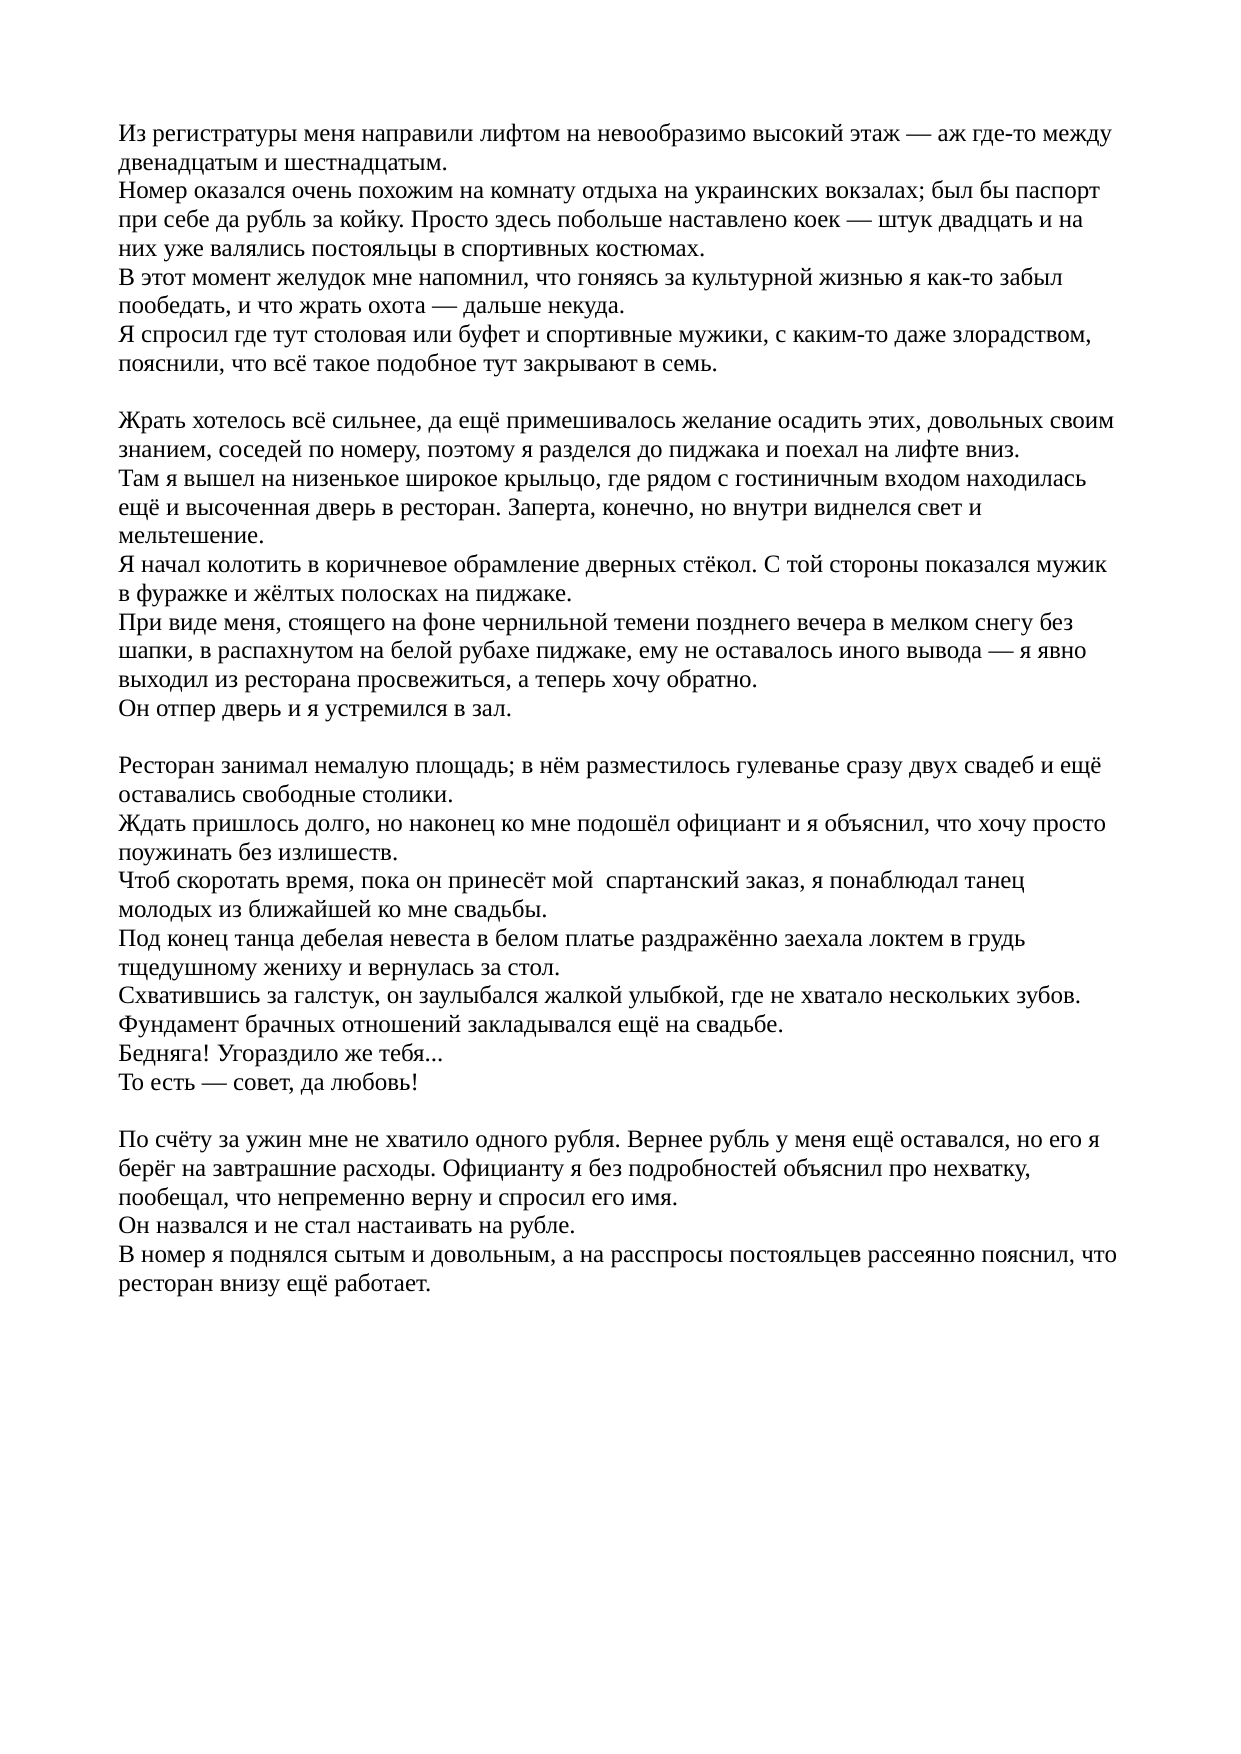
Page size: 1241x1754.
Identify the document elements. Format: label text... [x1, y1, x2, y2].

text В номер я поднялся сытым и довольным, а на расспросы постояльцев рассеянно пояснил, что ресторан внизу ещё работает. [118, 1239, 1122, 1297]
text Фундамент брачных отношений закладывался ещё на свадьбе. [118, 1009, 1122, 1038]
text Он назвался и не стал настаивать на рубле. [118, 1211, 1122, 1239]
text Номер оказался очень похожим на комнату отдыха на украинских вокзалах; был бы паспорт при себе да рубль за койку. Просто здесь побольше наставлено коек — штук двадцать и на них уже валялись постояльцы в спортивных костюмах. [118, 176, 1122, 262]
text Я начал колотить в коричневое обрамление дверных стёкол. С той стороны показался мужик в фуражке и жёлтых полосках на пиджаке. [118, 549, 1122, 607]
text Он отпер дверь и я устремился в зал. [118, 693, 1122, 722]
text Там я вышел на низенькое широкое крыльцо, где рядом с гостиничным входом находилась ещё и высоченная дверь в ресторан. Заперта, конечно, но внутри виднелся свет и мельтешение. [118, 463, 1122, 549]
text Бедняга! Угораздило же тебя... [118, 1038, 1122, 1067]
text Под конец танца дебелая невеста в белом платье раздражённо заехала локтем в грудь тщедушному жениху и вернулась за стол. [118, 923, 1122, 981]
text Чтоб скоротать время, пока он принесёт мой спартанский заказ, я понаблюдал танец молодых из ближайшей ко мне свадьбы. [118, 866, 1122, 923]
text То есть — совет, да любовь! [118, 1067, 1122, 1096]
text По счёту за ужин мне не хватило одного рубля. Вернее рубль у меня ещё оставался, но его я берёг на завтрашние расходы. Официанту я без подробностей объяснил про нехватку, пообещал, что непременно верну и спросил его имя. [118, 1124, 1122, 1211]
text При виде меня, стоящего на фоне чернильной темени позднего вечера в мелком снегу без шапки, в распахнутом на белой рубахе пиджаке, ему не оставалось иного вывода — я явно выходил из ресторана просвежиться, а теперь хочу обратно. [118, 607, 1122, 693]
text Ждать пришлось долго, но наконец ко мне подошёл официант и я объяснил, что хочу просто поужинать без излишеств. [118, 808, 1122, 866]
text Жрать хотелось всё сильнее, да ещё примешивалось желание осадить этих, довольных своим знанием, соседей по номеру, поэтому я разделся до пиджака и поехал на лифте вниз. [118, 406, 1122, 463]
text Из регистратуры меня направили лифтом на невообразимо высокий этаж — аж где-то между двенадцатым и шестнадцатым. [118, 118, 1122, 176]
text Ресторан занимал немалую площадь; в нём разместилось гулеванье сразу двух свадеб и ещё оставались свободные столики. [118, 751, 1122, 808]
text В этот момент желудок мне напомнил, что гоняясь за культурной жизнью я как-то забыл пообедать, и что жрать охота — дальше некуда. [118, 262, 1122, 319]
text Я спросил где тут столовая или буфет и спортивные мужики, с каким-то даже злорадством, пояснили, что всё такое подобное тут закрывают в семь. [118, 319, 1122, 377]
text Схватившись за галстук, он заулыбался жалкой улыбкой, где не хватало нескольких зубов. [118, 981, 1122, 1009]
